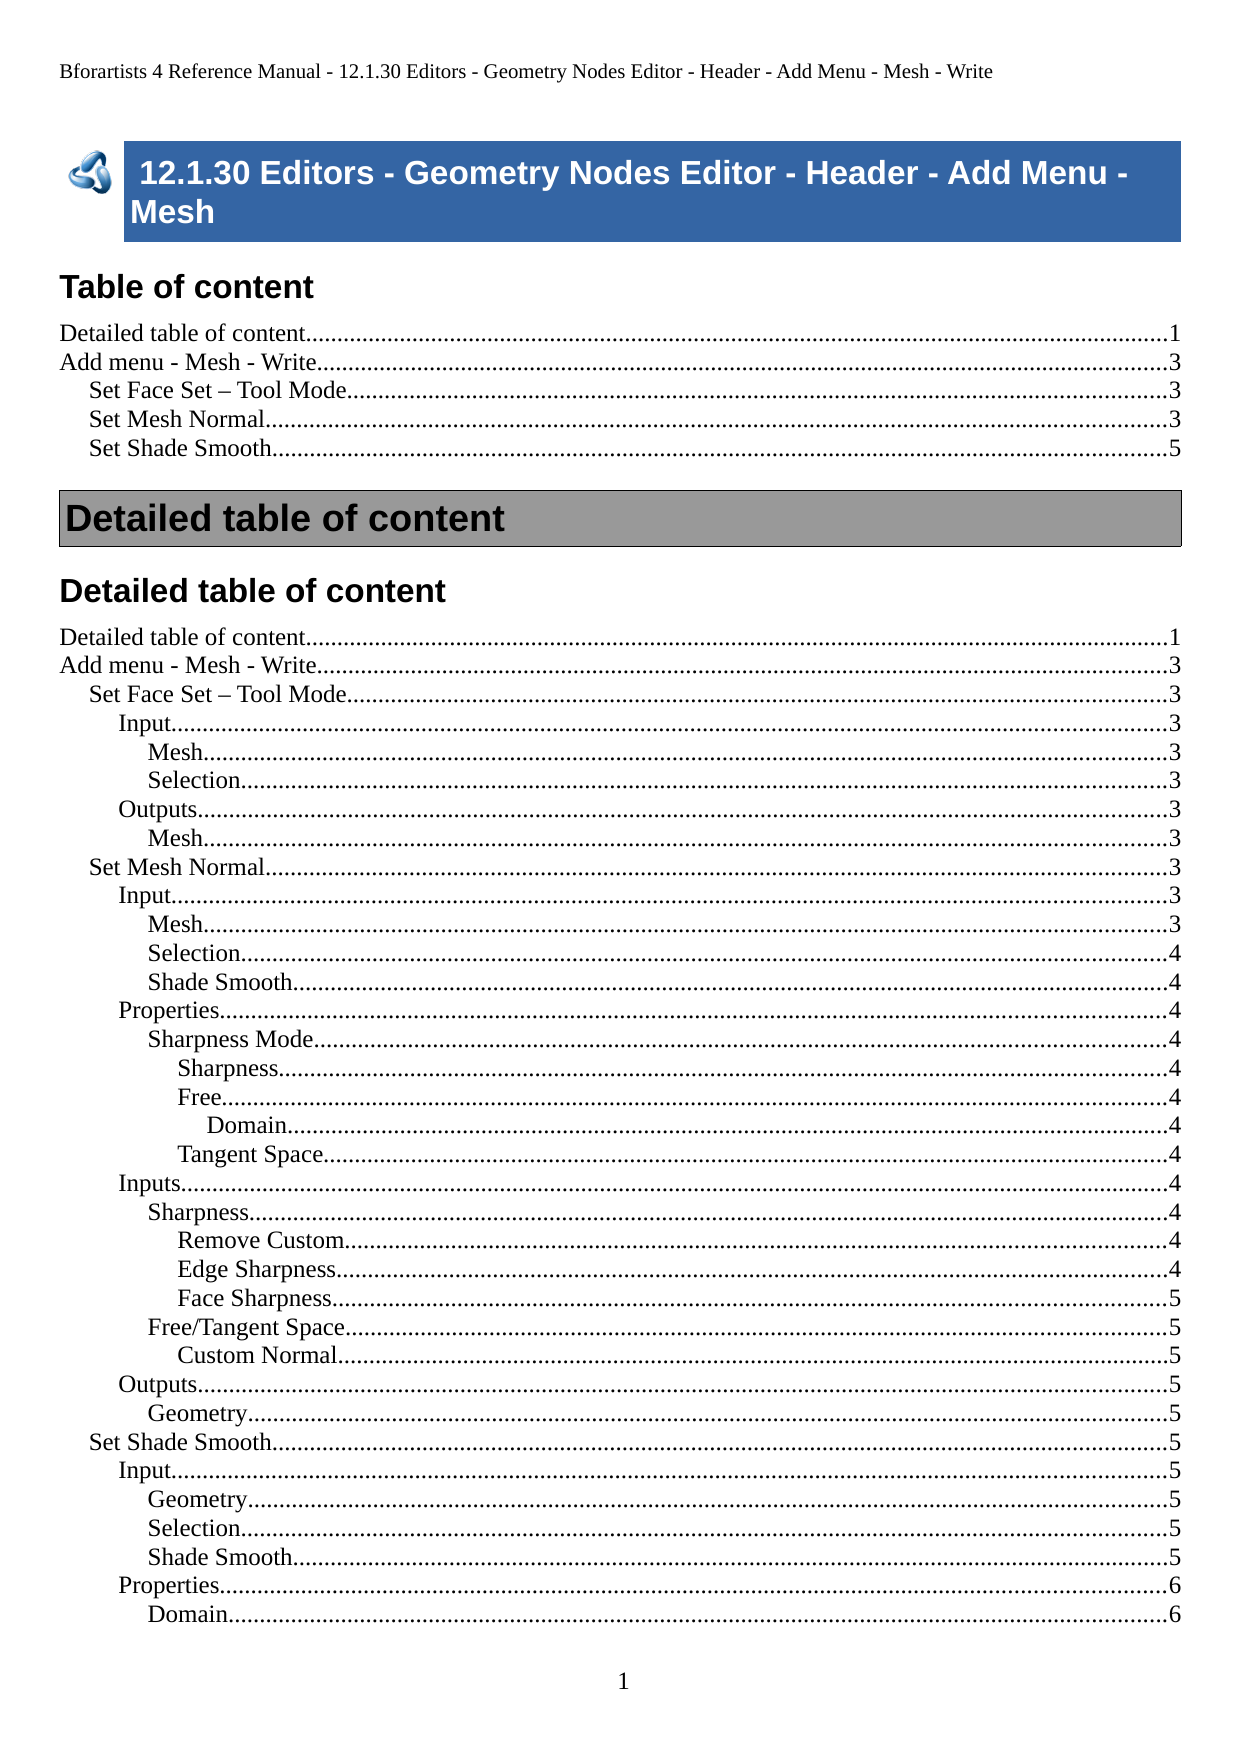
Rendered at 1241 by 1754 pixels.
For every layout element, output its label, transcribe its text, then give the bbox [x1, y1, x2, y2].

text Edge Sharpness 4 [177, 1254, 1181, 1283]
text Properties 4 [118, 995, 1181, 1024]
text Sharpness 4 [147, 1197, 1181, 1225]
table_header Detailed table of content [60, 491, 1181, 546]
text Detailed table of content 1 [59, 318, 1181, 347]
text Mesh 3 [147, 909, 1181, 938]
table_header [59, 141, 124, 242]
text Domain 4 [206, 1110, 1181, 1139]
text Mesh 3 [147, 737, 1181, 765]
text Geometry 5 [147, 1484, 1181, 1513]
text Inputs 4 [118, 1168, 1181, 1197]
text Add menu - Mesh - Write 3 [59, 650, 1181, 679]
text Remove Custom 4 [177, 1225, 1181, 1254]
text Mesh 3 [147, 823, 1181, 852]
text Add menu - Mesh - Write 3 [59, 347, 1181, 375]
text Set Face Set – Tool Mode 3 [88, 679, 1181, 708]
subtitle Detailed table of content [59, 571, 1181, 609]
picture [65, 147, 114, 197]
text Tangent Space 4 [177, 1139, 1181, 1168]
text Selection 4 [147, 938, 1181, 967]
text Face Sharpness 5 [177, 1283, 1181, 1312]
text Detailed table of content 1 [59, 622, 1181, 650]
text Set Shade Smooth 5 [88, 433, 1181, 462]
text Free 4 [177, 1082, 1181, 1110]
text Set Mesh Normal 3 [88, 852, 1181, 880]
text Outputs 5 [118, 1369, 1181, 1398]
text Custom Normal 5 [177, 1340, 1181, 1369]
text Input 5 [118, 1455, 1181, 1484]
text Selection 3 [147, 765, 1181, 794]
text Free/Tangent Space 5 [147, 1312, 1181, 1340]
text Geometry 5 [147, 1398, 1181, 1427]
text Sharpness Mode 4 [147, 1024, 1181, 1053]
text Domain 6 [147, 1599, 1181, 1628]
text Input 3 [118, 880, 1181, 909]
text Set Shade Smooth 5 [88, 1427, 1181, 1455]
text Properties 6 [118, 1570, 1181, 1599]
text Set Mesh Normal 3 [88, 404, 1181, 433]
subtitle Table of content [59, 267, 1181, 305]
text Sharpness 4 [177, 1053, 1181, 1082]
text Selection 5 [147, 1513, 1181, 1542]
text Shade Smooth 4 [147, 967, 1181, 995]
text Set Face Set – Tool Mode 3 [88, 375, 1181, 404]
text Shade Smooth 5 [147, 1542, 1181, 1570]
text Outputs 3 [118, 794, 1181, 823]
table_header 12.1.30 Editors - Geometry Nodes Editor - Header - Add Menu - Mesh [124, 141, 1181, 242]
text Input 3 [118, 708, 1181, 737]
